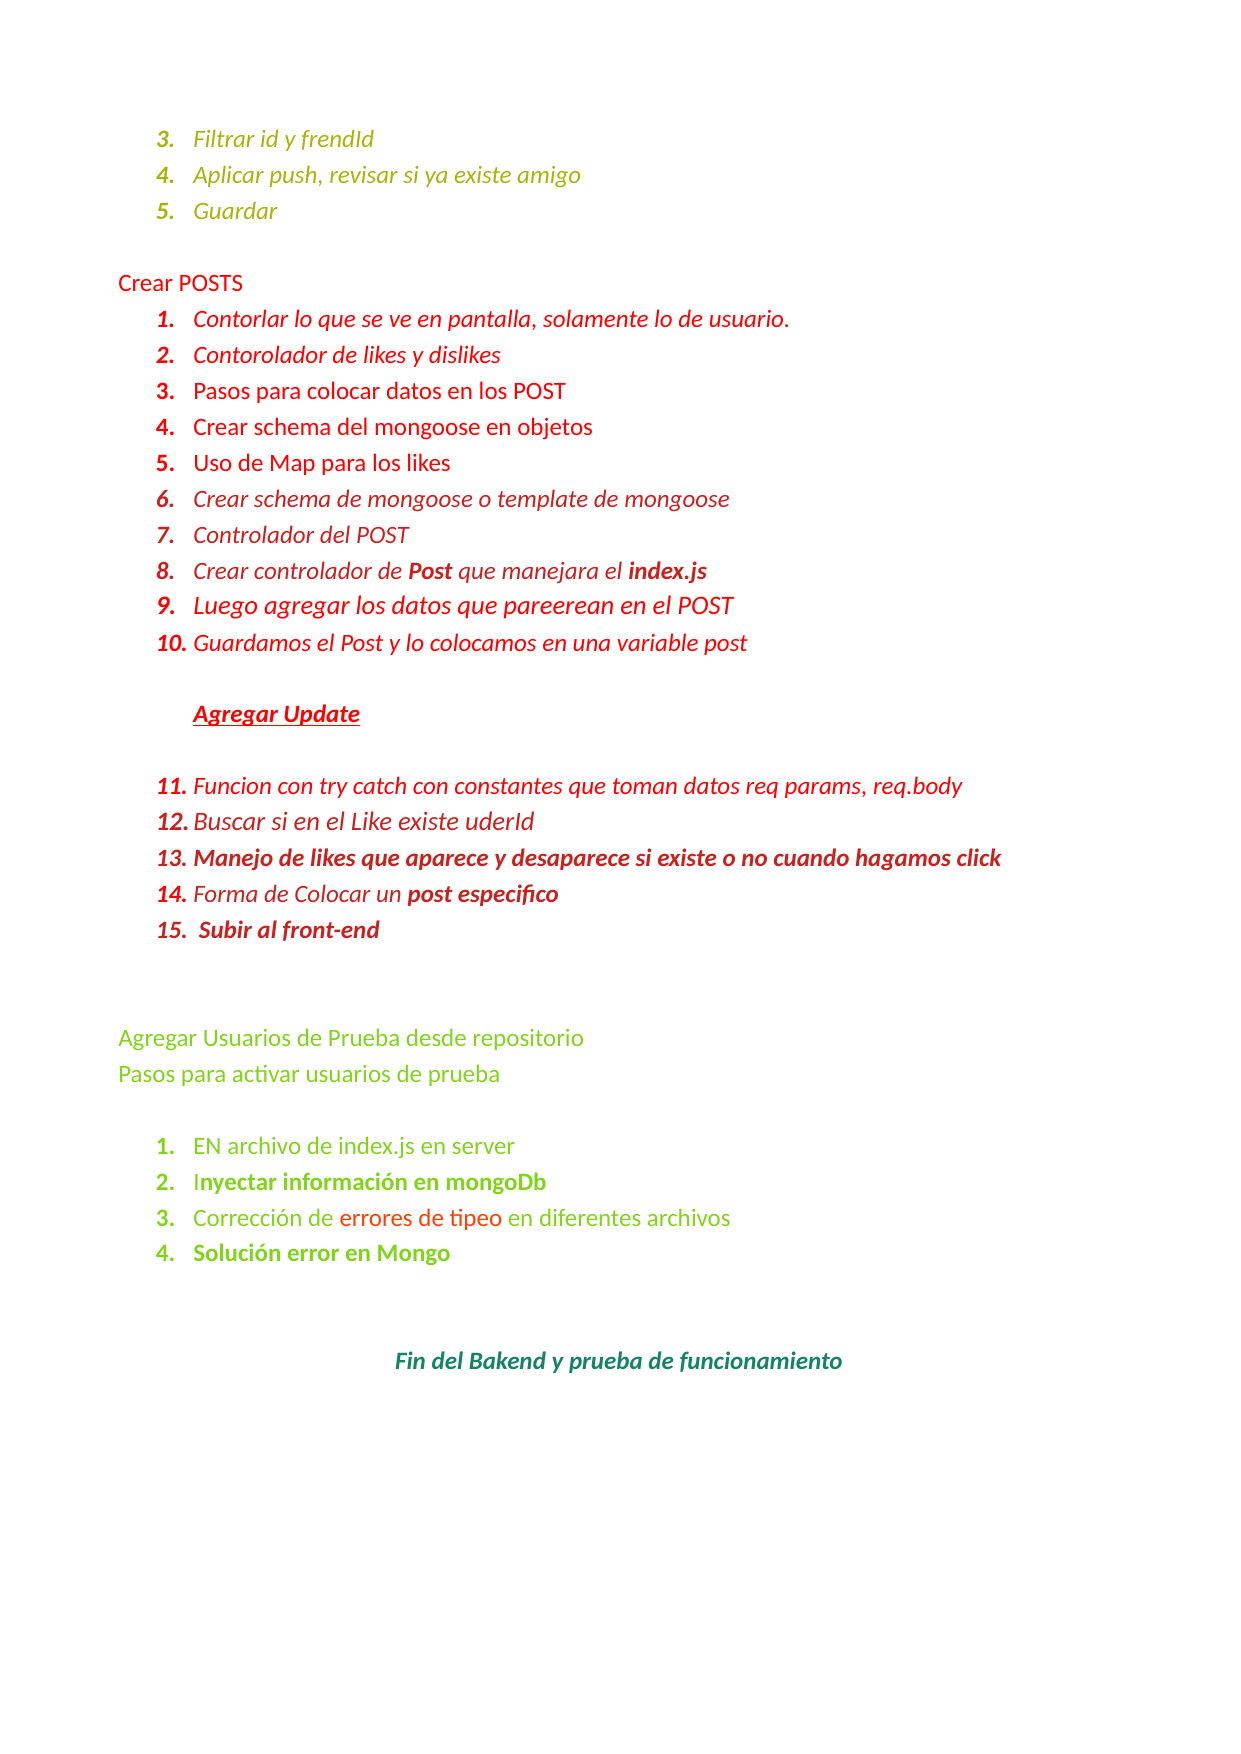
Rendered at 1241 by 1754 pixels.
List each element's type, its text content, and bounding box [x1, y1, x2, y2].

list Luego agregar los datos que pareerean en el POST [156, 585, 1122, 621]
list Filtrar id y frendId [156, 118, 1122, 154]
list Funcion con try catch con constantes que toman datos req params, req.body [156, 765, 1122, 801]
text Agregar Usuarios de Prueba desde repositorio Pasos para activar usuarios de prueba [118, 1017, 1122, 1124]
list Crear controlador de Post que manejara el index.js [156, 549, 1122, 585]
list Crear schema del mongoose en objetos [156, 406, 1122, 442]
list Pasos para colocar datos en los POST [156, 370, 1122, 406]
list Aplicar push, revisar si ya existe amigo [156, 154, 1122, 190]
list Guardar [156, 190, 1122, 226]
list Crear schema de mongoose o template de mongoose [156, 477, 1122, 513]
list Buscar si en el Like existe uderId [156, 801, 1122, 837]
list Inyectar información en mongoDb [156, 1160, 1122, 1196]
list EN archivo de index.js en server [156, 1124, 1122, 1160]
text Crear POSTS [118, 262, 1122, 298]
list Contorolador de likes y dislikes [156, 334, 1122, 370]
list Solución error en Mongo [156, 1232, 1122, 1268]
list Manejo de likes que aparece y desaparece si existe o no cuando hagamos click [156, 837, 1122, 873]
list Uso de Map para los likes [156, 442, 1122, 477]
list Guardamos el Post y lo colocamos en una variable post Agregar Update [156, 621, 1122, 765]
list Controlador del POST [156, 513, 1122, 549]
list Corrección de errores de tipeo en diferentes archivos [156, 1196, 1122, 1232]
text Fin del Bakend y prueba de funcionamiento [118, 1340, 1122, 1376]
list Contorlar lo que se ve en pantalla, solamente lo de usuario. [156, 298, 1122, 334]
list Subir al front-end [156, 909, 1122, 945]
list Forma de Colocar un post especifico [156, 873, 1122, 909]
